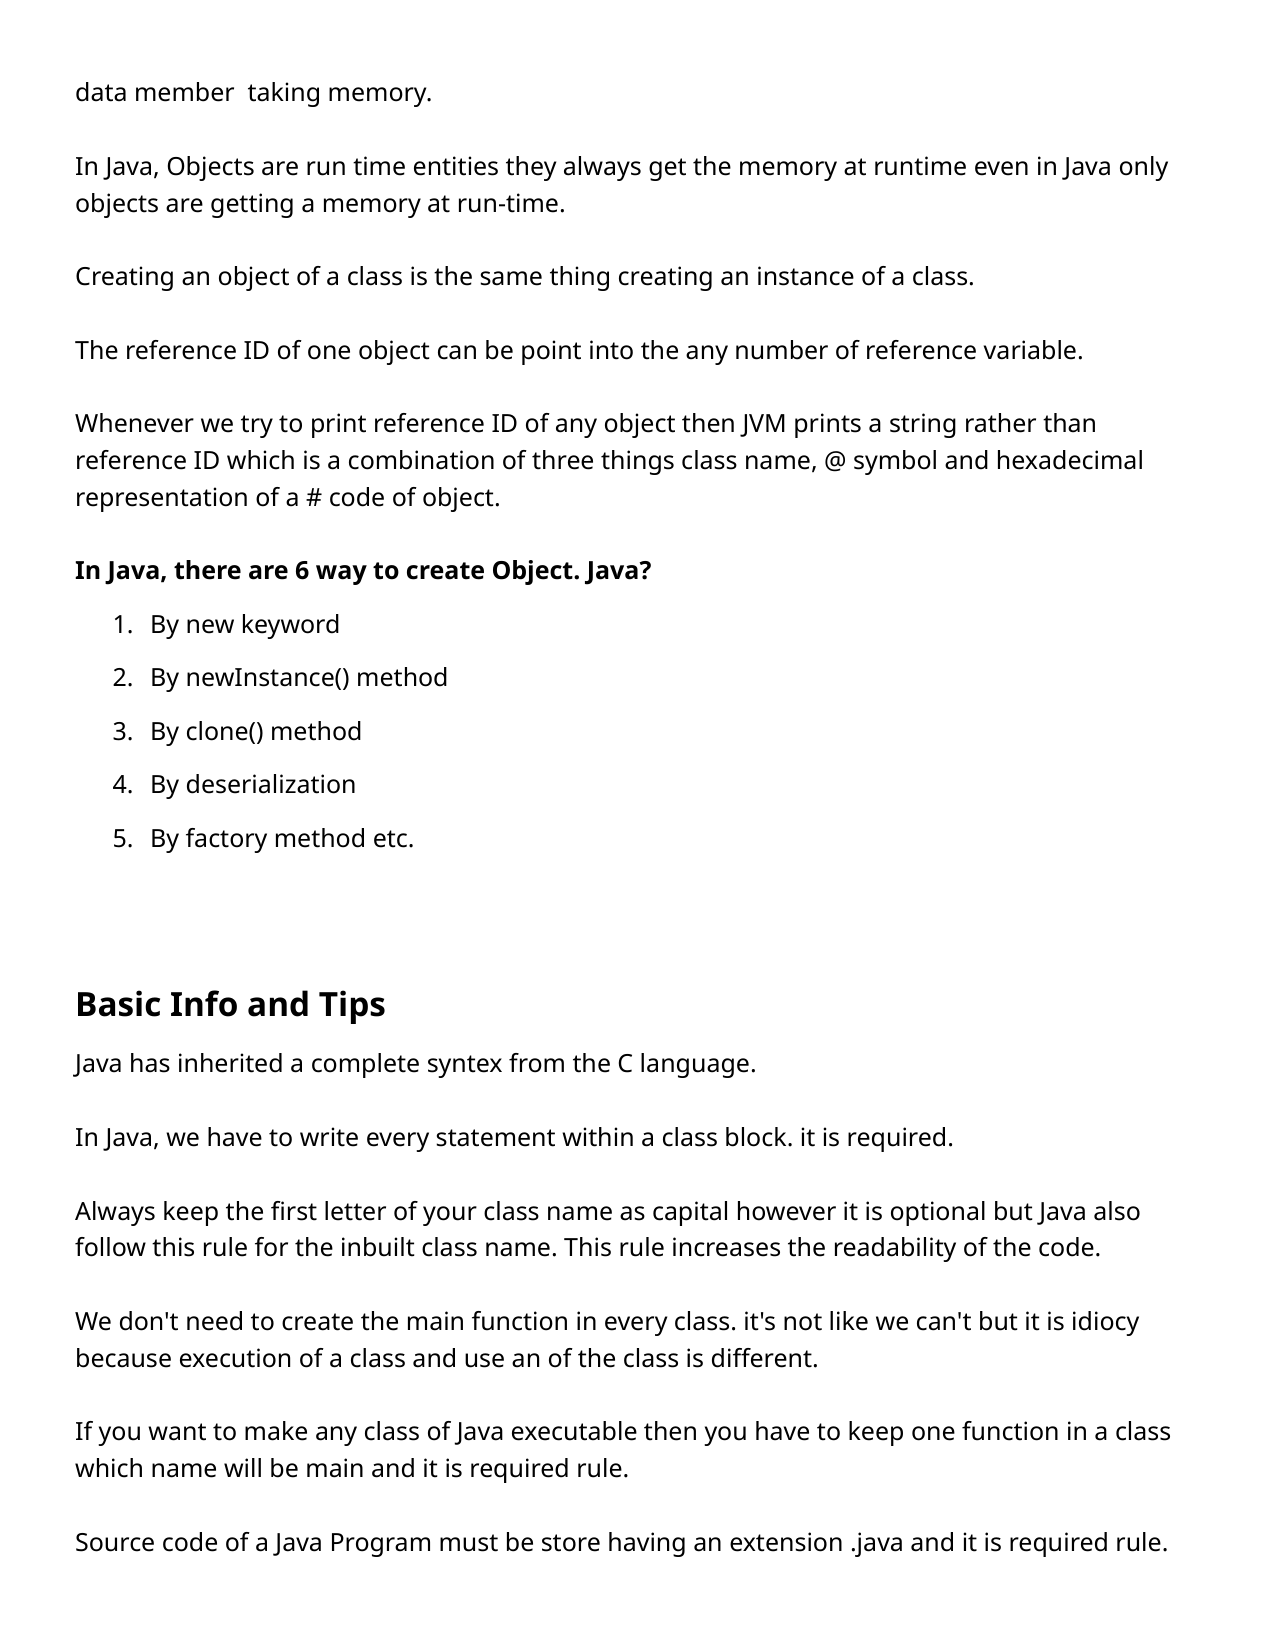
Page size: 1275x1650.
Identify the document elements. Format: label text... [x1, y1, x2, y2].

list By factory method etc. [112, 820, 1200, 854]
list By deserialization [112, 767, 1200, 801]
text data member taking memory. In Java, Objects are run time entities they always get the memory at runtime even in Java only objects are getting a memory at run-time. Creating an object of a class is the same thing creating an instance of a class. The reference ID of one object can be point into the any number of reference variable. Whenever we try to print reference ID of any object then JVM prints a string rather than reference ID which is a combination of three things class name, @ symbol and hexadecimal representation of a # code of object. In Java, there are 6 way to create Object. Java? [75, 75, 1200, 587]
list By newInstance() method [112, 660, 1200, 694]
text Basic Info and Tips [75, 981, 1200, 1026]
list By clone() method [112, 713, 1200, 747]
text Java has inherited a complete syntex from the C language. In Java, we have to write every statement within a class block. it is required. Always keep the first letter of your class name as capital however it is optional but Java also follow this rule for the inbuilt class name. This rule increases the readability of the code. We don't need to create the main function in every class. it's not like we can't but it is idiocy because execution of a class and use an of the class is different. If you want to make any class of Java executable then you have to keep one function in a class which name will be main and it is required rule. Source code of a Java Program must be store having an extension .java and it is required rule. [75, 1046, 1200, 1558]
list By new keyword [112, 606, 1200, 641]
